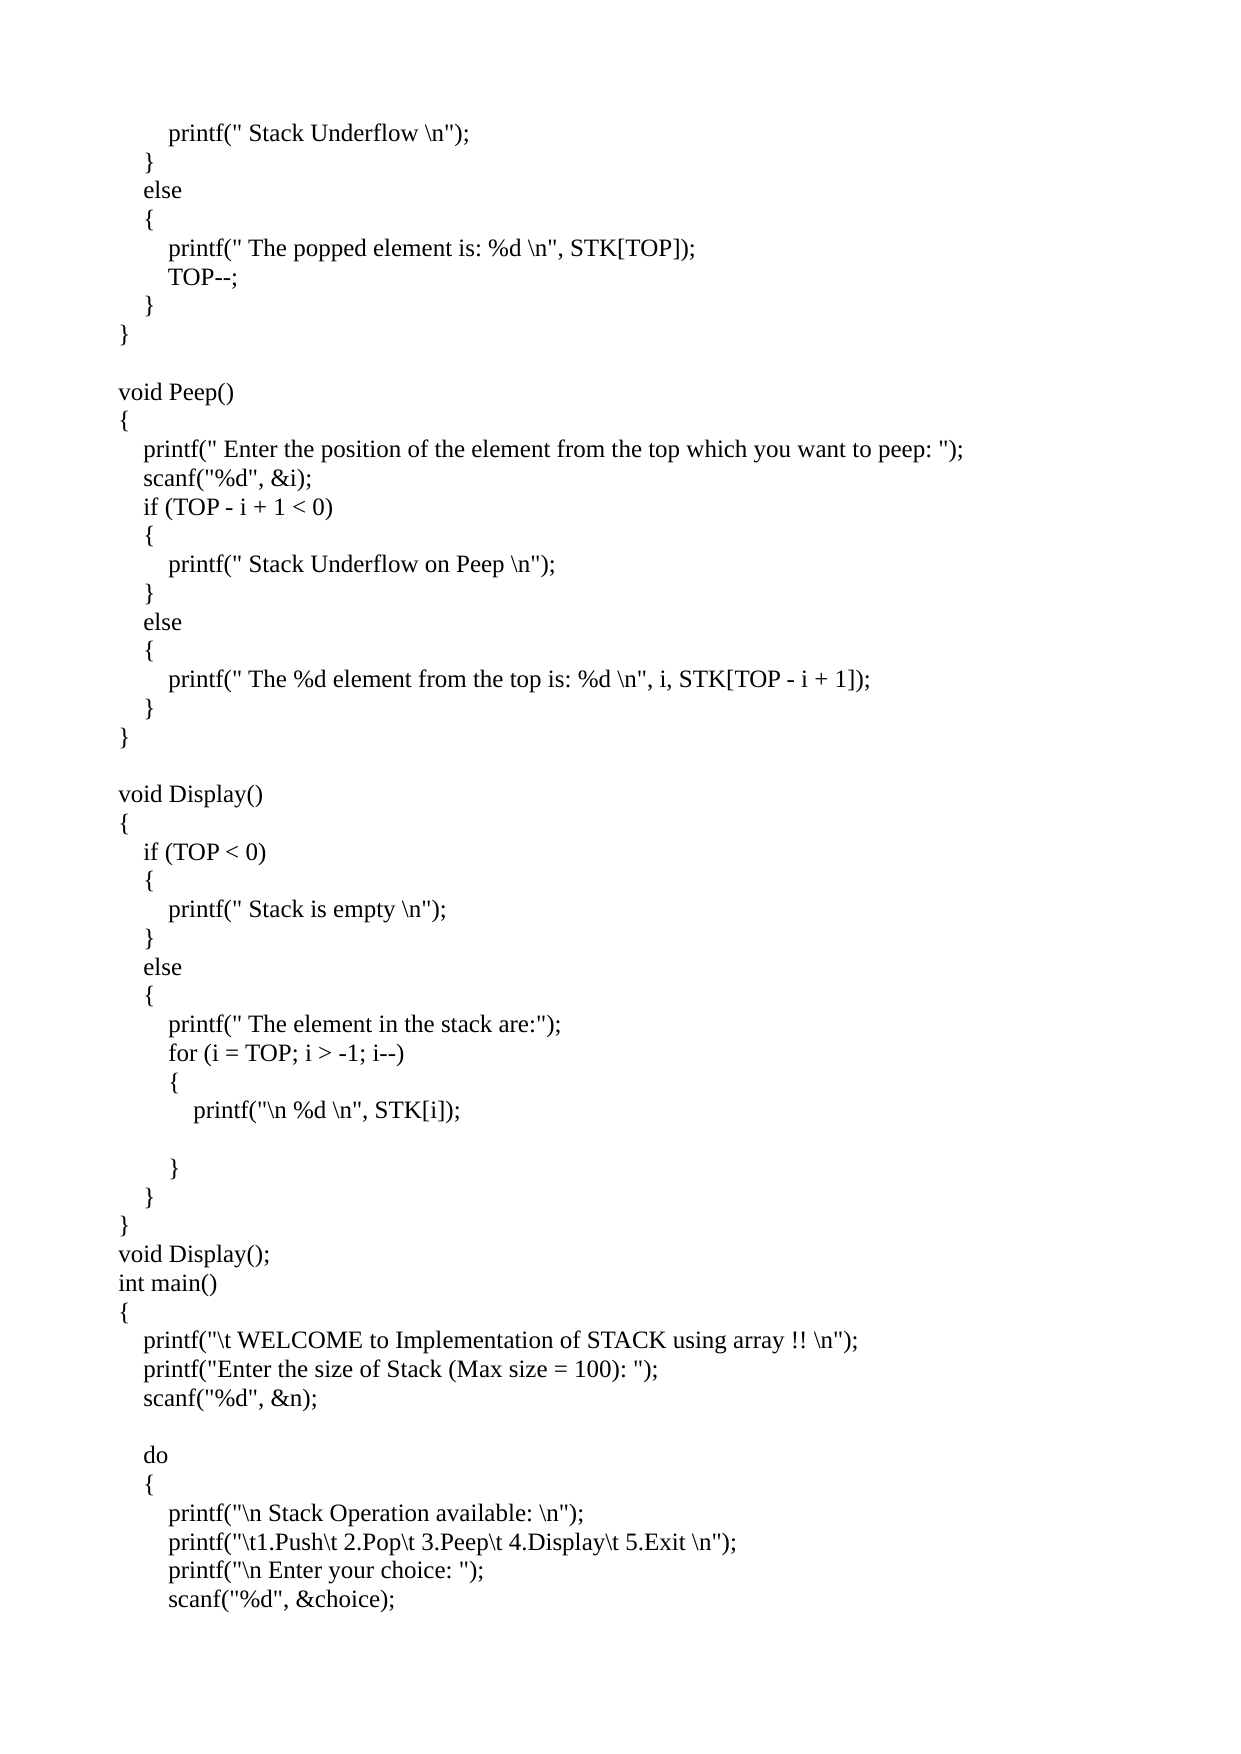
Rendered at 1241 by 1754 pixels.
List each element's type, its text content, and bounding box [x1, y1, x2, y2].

text printf(" Enter the position of the element from the top which you want to peep: "); [118, 434, 1122, 463]
text printf(" The popped element is: %d \n", STK[TOP]); [118, 233, 1122, 262]
text scanf("%d", &choice); [118, 1584, 1122, 1613]
text printf("\n %d \n", STK[i]); [118, 1096, 1122, 1124]
text printf("\n Stack Operation available: \n"); [118, 1498, 1122, 1527]
text printf(" Stack Underflow on Peep \n"); [118, 549, 1122, 578]
text printf("\n Enter your choice: "); [118, 1556, 1122, 1584]
text printf(" The element in the stack are:"); [118, 1009, 1122, 1038]
text printf(" The %d element from the top is: %d \n", i, STK[TOP - i + 1]); [118, 664, 1122, 693]
text } [118, 1211, 1122, 1239]
text { [118, 808, 1122, 837]
text for (i = TOP; i > -1; i--) [118, 1038, 1122, 1067]
text } [118, 923, 1122, 952]
text { [118, 1067, 1122, 1096]
text } [118, 319, 1122, 348]
text if (TOP - i + 1 < 0) [118, 492, 1122, 521]
text { [118, 981, 1122, 1009]
text } [118, 722, 1122, 751]
text void Display() [118, 779, 1122, 808]
text { [118, 636, 1122, 664]
text scanf("%d", &n); [118, 1383, 1122, 1412]
text { [118, 521, 1122, 549]
text int main() [118, 1268, 1122, 1297]
text printf("\t1.Push\t 2.Pop\t 3.Peep\t 4.Display\t 5.Exit \n"); [118, 1527, 1122, 1556]
text printf(" Stack Underflow \n"); [118, 118, 1122, 147]
text { [118, 406, 1122, 434]
text } [118, 291, 1122, 319]
text void Peep() [118, 377, 1122, 406]
text void Display(); [118, 1239, 1122, 1268]
text if (TOP < 0) [118, 837, 1122, 866]
text do [118, 1441, 1122, 1469]
text scanf("%d", &i); [118, 463, 1122, 492]
text { [118, 1469, 1122, 1498]
text else [118, 952, 1122, 981]
text } [118, 1153, 1122, 1182]
text } [118, 578, 1122, 607]
text { [118, 866, 1122, 894]
text } [118, 147, 1122, 176]
text printf(" Stack is empty \n"); [118, 894, 1122, 923]
text { [118, 1297, 1122, 1326]
text printf("\t WELCOME to Implementation of STACK using array !! \n"); [118, 1326, 1122, 1354]
text else [118, 176, 1122, 204]
text { [118, 204, 1122, 233]
text } [118, 1182, 1122, 1211]
text TOP--; [118, 262, 1122, 291]
text } [118, 693, 1122, 722]
text printf("Enter the size of Stack (Max size = 100): "); [118, 1354, 1122, 1383]
text else [118, 607, 1122, 636]
